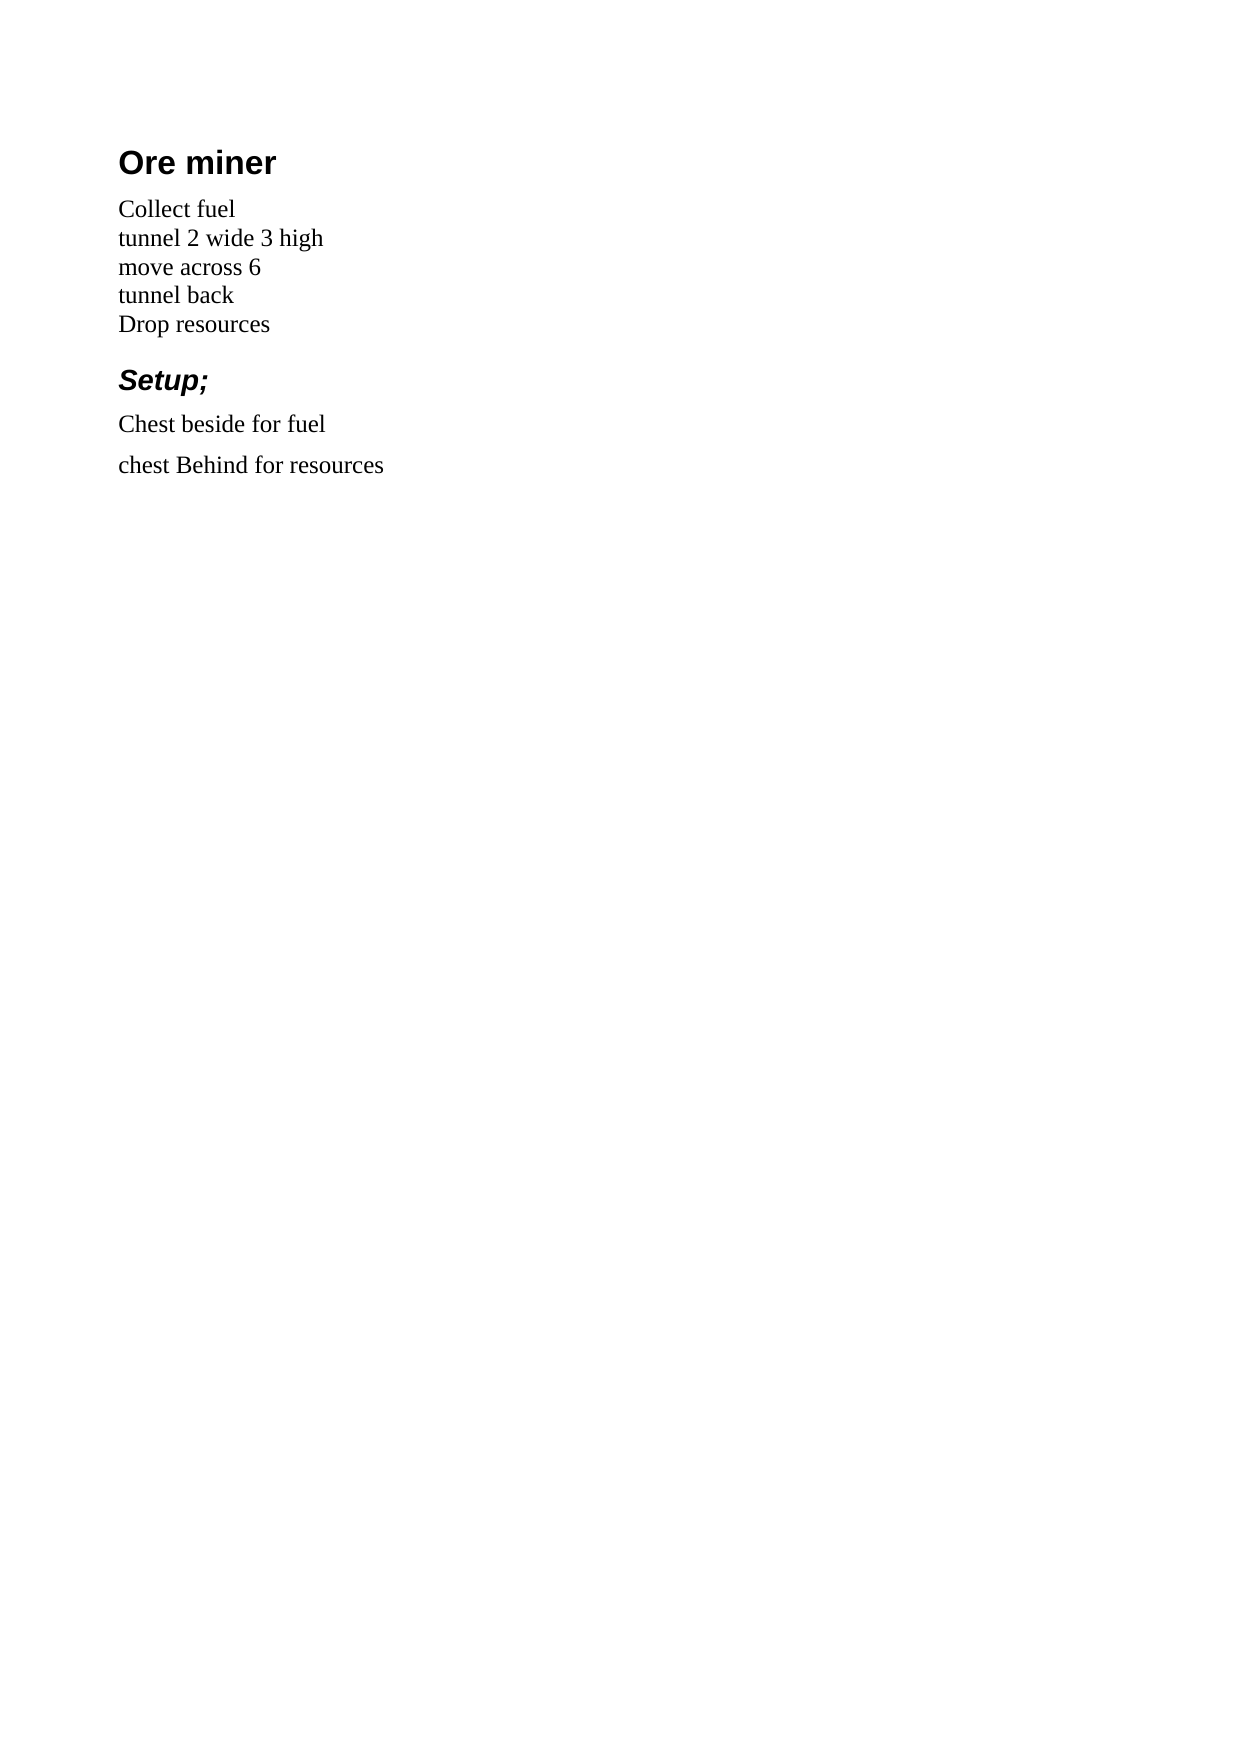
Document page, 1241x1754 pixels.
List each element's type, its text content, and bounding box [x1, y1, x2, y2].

subtitle Setup; [118, 363, 1122, 397]
text chest Behind for resources [118, 450, 1122, 479]
text tunnel back [118, 281, 1122, 309]
subtitle Ore miner [118, 143, 1122, 182]
text Collect fuel [118, 194, 1122, 223]
text Drop resources [118, 309, 1122, 338]
text move across 6 [118, 252, 1122, 281]
text tunnel 2 wide 3 high [118, 223, 1122, 252]
text Chest beside for fuel [118, 409, 1122, 438]
